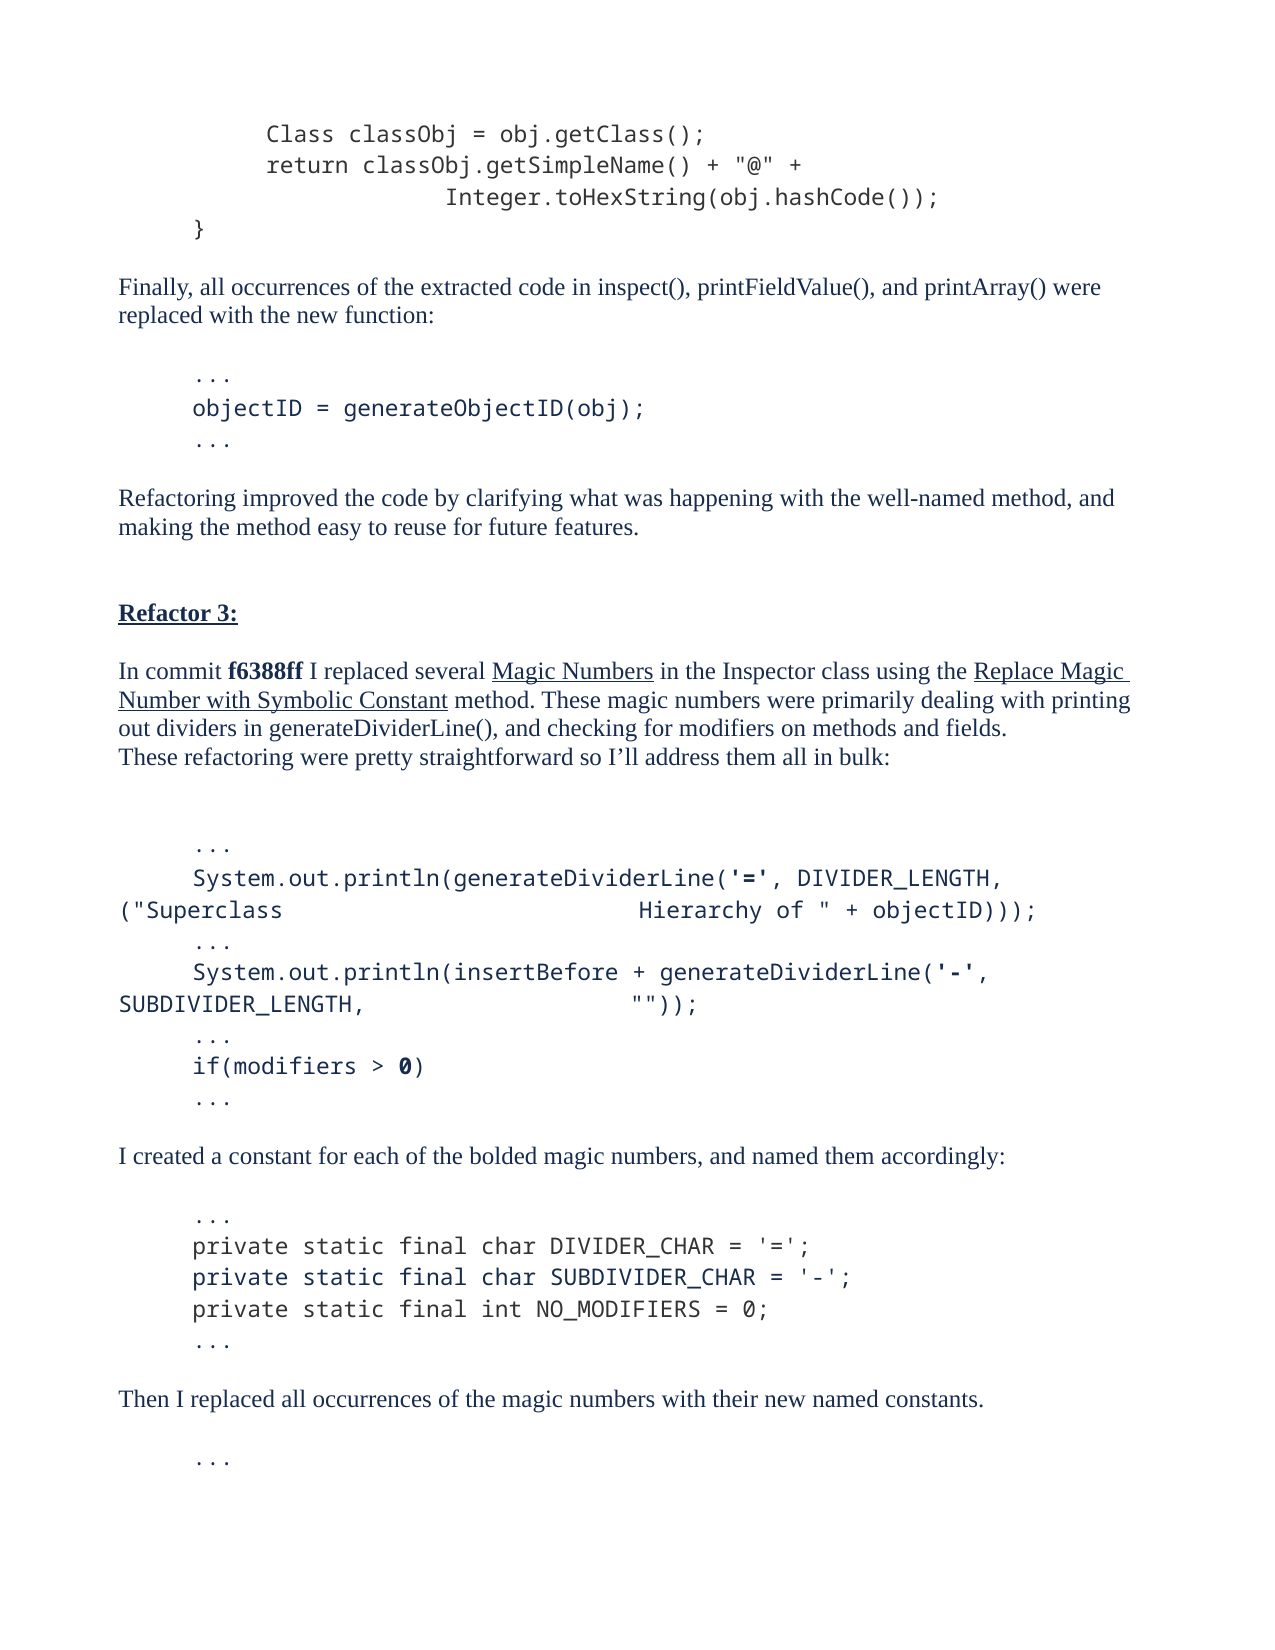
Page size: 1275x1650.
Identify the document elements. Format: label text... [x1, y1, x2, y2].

text ... [118, 423, 1157, 455]
text I created a constant for each of the bolded magic numbers, and named them accordingly: [118, 1141, 1157, 1170]
text } [118, 212, 1157, 243]
text objectID = generateObjectID(obj); [118, 389, 1157, 423]
text Refactoring improved the code by clarifying what was happening with the well-named method, and making the method easy to reuse for future features. [118, 483, 1157, 541]
text ... [118, 1324, 1157, 1355]
text private static final char SUBDIVIDER_CHAR = '-'; [118, 1261, 1157, 1292]
text Refactor 3: [118, 598, 1157, 627]
text private static final char DIVIDER_CHAR = '='; [118, 1230, 1157, 1261]
text if(modifiers > 0) [118, 1050, 1157, 1081]
text ... [118, 1199, 1157, 1230]
text ... [118, 828, 1157, 860]
text ... [118, 1081, 1157, 1112]
text In commit f6388ff I replaced several Magic Numbers in the Inspector class using the Replace Magic Number with Symbolic Constant method. These magic numbers were primarily dealing with printing out dividers in generateDividerLine(), and checking for modifiers on methods and fields. [118, 656, 1157, 742]
text Finally, all occurrences of the extracted code in inspect(), printFieldValue(), and printArray() were replaced with the new function: [118, 272, 1157, 329]
text System.out.println(generateDividerLine('=', DIVIDER_LENGTH, ("Superclass Hierarchy of " + objectID))); [118, 860, 1157, 925]
text These refactoring were pretty straightforward so I’ll address them all in bulk: [118, 742, 1157, 771]
text private static final int NO_MODIFIERS = 0; [118, 1292, 1157, 1324]
text ... [118, 1019, 1157, 1050]
text ... [118, 1441, 1157, 1472]
text Class classObj = obj.getClass(); [118, 118, 1157, 149]
text System.out.println(insertBefore + generateDividerLine('-', SUBDIVIDER_LENGTH, "")); [118, 956, 1157, 1019]
text ... [118, 925, 1157, 956]
text return classObj.getSimpleName() + "@" + Integer.toHexString(obj.hashCode()); [118, 149, 1157, 212]
text Then I replaced all occurrences of the magic numbers with their new named constants. [118, 1384, 1157, 1412]
text ... [118, 358, 1157, 389]
